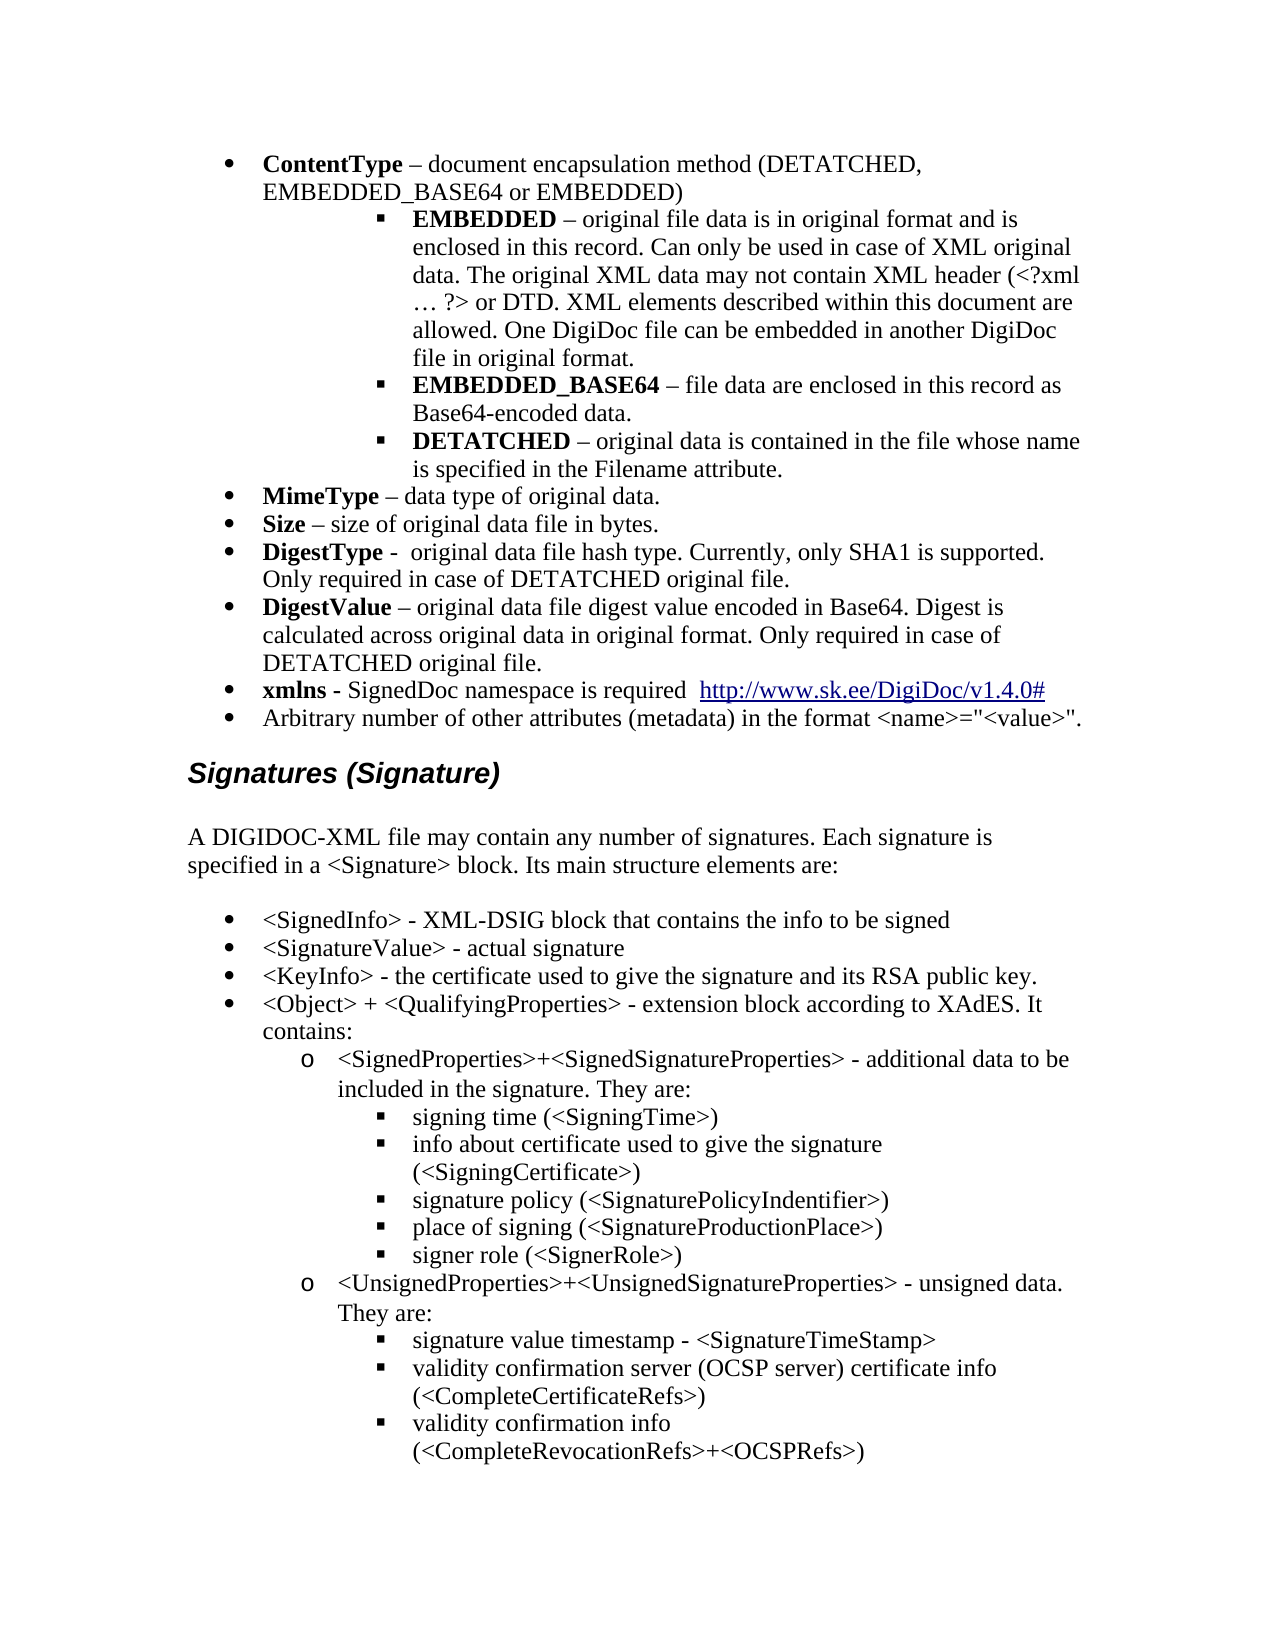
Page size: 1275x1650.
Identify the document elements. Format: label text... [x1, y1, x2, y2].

list Arbitrary number of other attributes (metadata) in the format <name>="<value>". [225, 704, 1087, 732]
list <SignedInfo> - XML-DSIG block that contains the info to be signed [225, 907, 1087, 934]
list place of signing (<SignatureProductionPlace>) [375, 1213, 1087, 1241]
list <Object> + <QualifyingProperties> - extension block according to XAdES. It contains: [225, 990, 1087, 1045]
list validity confirmation server (OCSP server) certificate info (<CompleteCertificateRefs>) [375, 1354, 1087, 1409]
list MimeType – data type of original data. [225, 482, 1087, 510]
list info about certificate used to give the signature (<SigningCertificate>) [375, 1130, 1087, 1186]
list ContentType – document encapsulation method (DETATCHED, EMBEDDED_BASE64 or EMBEDDED) [225, 150, 1087, 205]
list EMBEDDED_BASE64 – file data are enclosed in this record as Base64-encoded data. [375, 372, 1087, 427]
list DigestValue – original data file digest value encoded in Base64. Digest is calculated across original data in original format. Only required in case of DETATCHED original file. [225, 593, 1087, 676]
list DETATCHED – original data is contained in the file whose name is specified in the Filename attribute. [375, 427, 1087, 482]
list Size – size of original data file in bytes. [225, 510, 1087, 538]
list signature policy (<SignaturePolicyIndentifier>) [375, 1186, 1087, 1213]
list EMBEDDED – original file data is in original format and is enclosed in this record. Can only be used in case of XML original data. The original XML data may not contain XML header (<?xml … ?> or DTD. XML elements described within this document are allowed. One DigiDoc file can be embedded in another DigiDoc file in original format. [375, 205, 1087, 372]
text A DIGIDOC-XML file may contain any number of signatures. Each signature is specified in a <Signature> block. Its main structure elements are: [187, 823, 1087, 879]
list signature value timestamp - <SignatureTimeStamp> [375, 1326, 1087, 1354]
list signing time (<SigningTime>) [375, 1103, 1087, 1130]
list <KeyInfo> - the certificate used to give the signature and its RSA public key. [225, 962, 1087, 990]
list <SignedProperties>+<SignedSignatureProperties> - additional data to be included in the signature. They are: [300, 1045, 1087, 1103]
list <SignatureValue> - actual signature [225, 934, 1087, 962]
list <UnsignedProperties>+<UnsignedSignatureProperties> - unsigned data. They are: [300, 1269, 1087, 1326]
list DigestType - original data file hash type. Currently, only SHA1 is supported. Only required in case of DETATCHED original file. [225, 538, 1087, 593]
subtitle Signatures (Signature) [187, 757, 1087, 789]
list signer role (<SignerRole>) [375, 1241, 1087, 1269]
list xmlns - SignedDoc namespace is required http://www.sk.ee/DigiDoc/v1.4.0# [225, 676, 1087, 704]
list validity confirmation info (<CompleteRevocationRefs>+<OCSPRefs>) [375, 1409, 1087, 1465]
